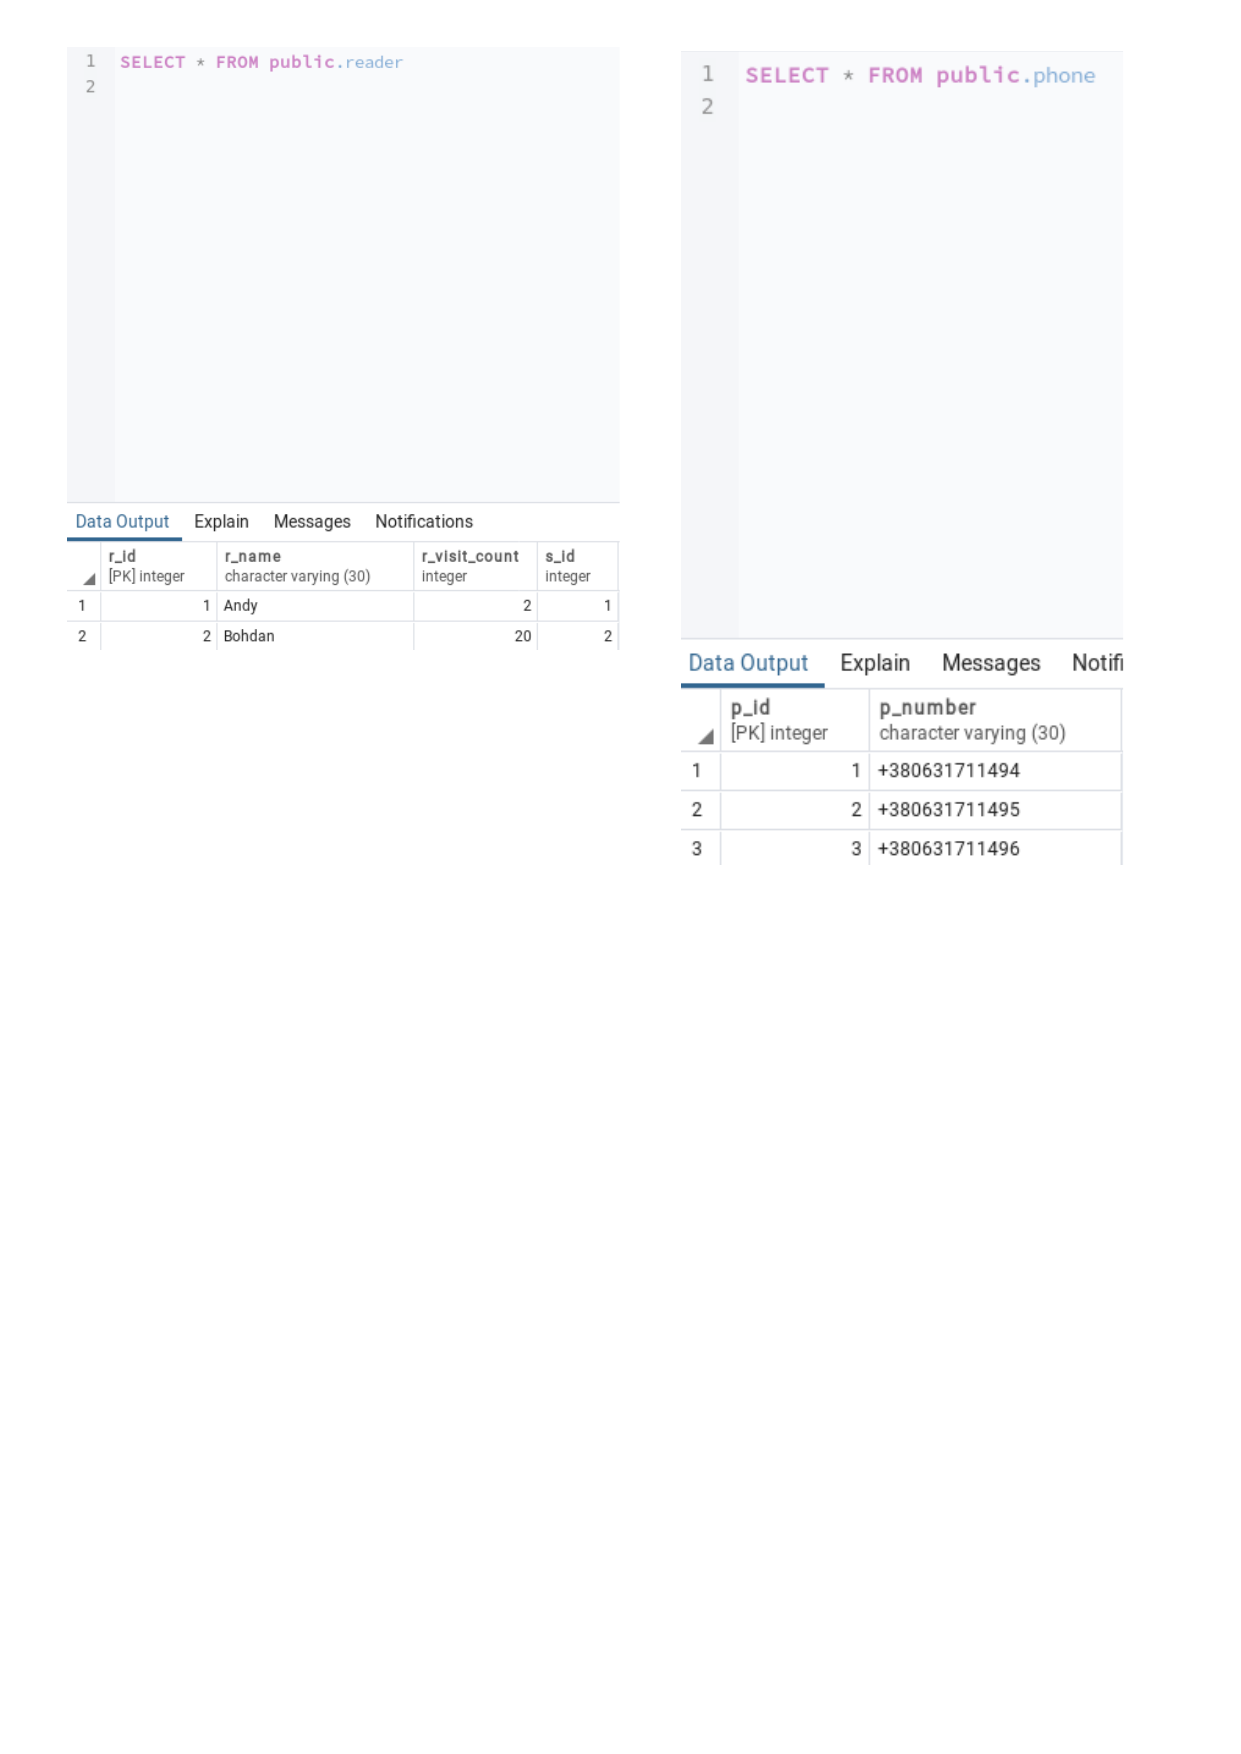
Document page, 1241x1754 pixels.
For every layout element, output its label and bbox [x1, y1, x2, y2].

picture [681, 51, 1124, 865]
picture [67, 47, 620, 650]
